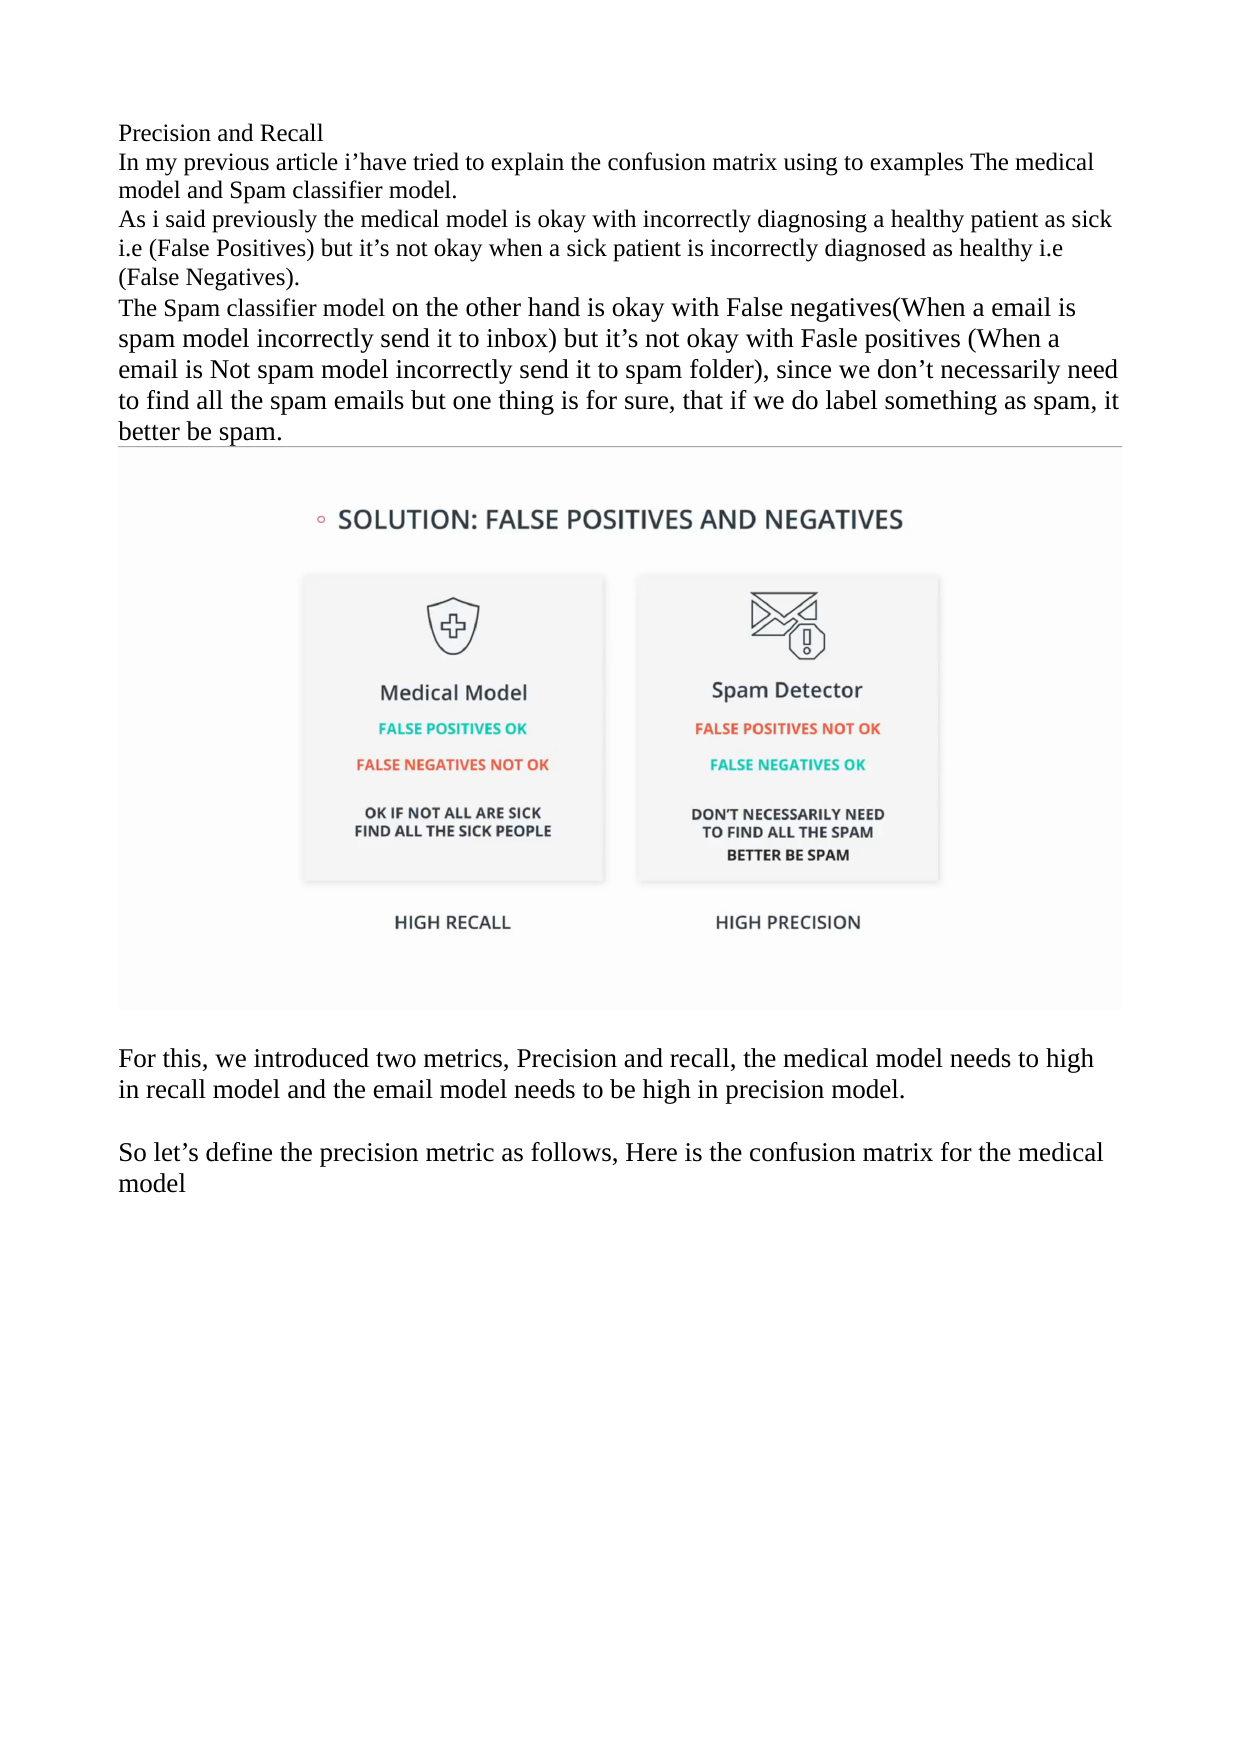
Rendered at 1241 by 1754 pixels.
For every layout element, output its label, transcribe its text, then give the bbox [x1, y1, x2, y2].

text In my previous article i’have tried to explain the confusion matrix using to examples The medical model and Spam classifier model. [118, 147, 1122, 204]
text The Spam classifier model on the other hand is okay with False negatives(When a email is spam model incorrectly send it to inbox) but it’s not okay with Fasle positives (When a email is Not spam model incorrectly send it to spam folder), since we don’t necessarily need to find all the spam emails but one thing is for sure, that if we do label something as spam, it better be spam. [118, 291, 1122, 446]
text Precision and Recall [118, 118, 1122, 147]
text For this, we introduced two metrics, Precision and recall, the medical model needs to high in recall model and the email model needs to be high in precision model. [118, 1042, 1122, 1104]
text As i said previously the medical model is okay with incorrectly diagnosing a healthy patient as sick i.e (False Positives) but it’s not okay when a sick patient is incorrectly diagnosed as healthy i.e (False Negatives). [118, 204, 1122, 291]
picture [118, 446, 1123, 1011]
text So let’s define the precision metric as follows, Here is the confusion matrix for the medical model [118, 1136, 1122, 1198]
